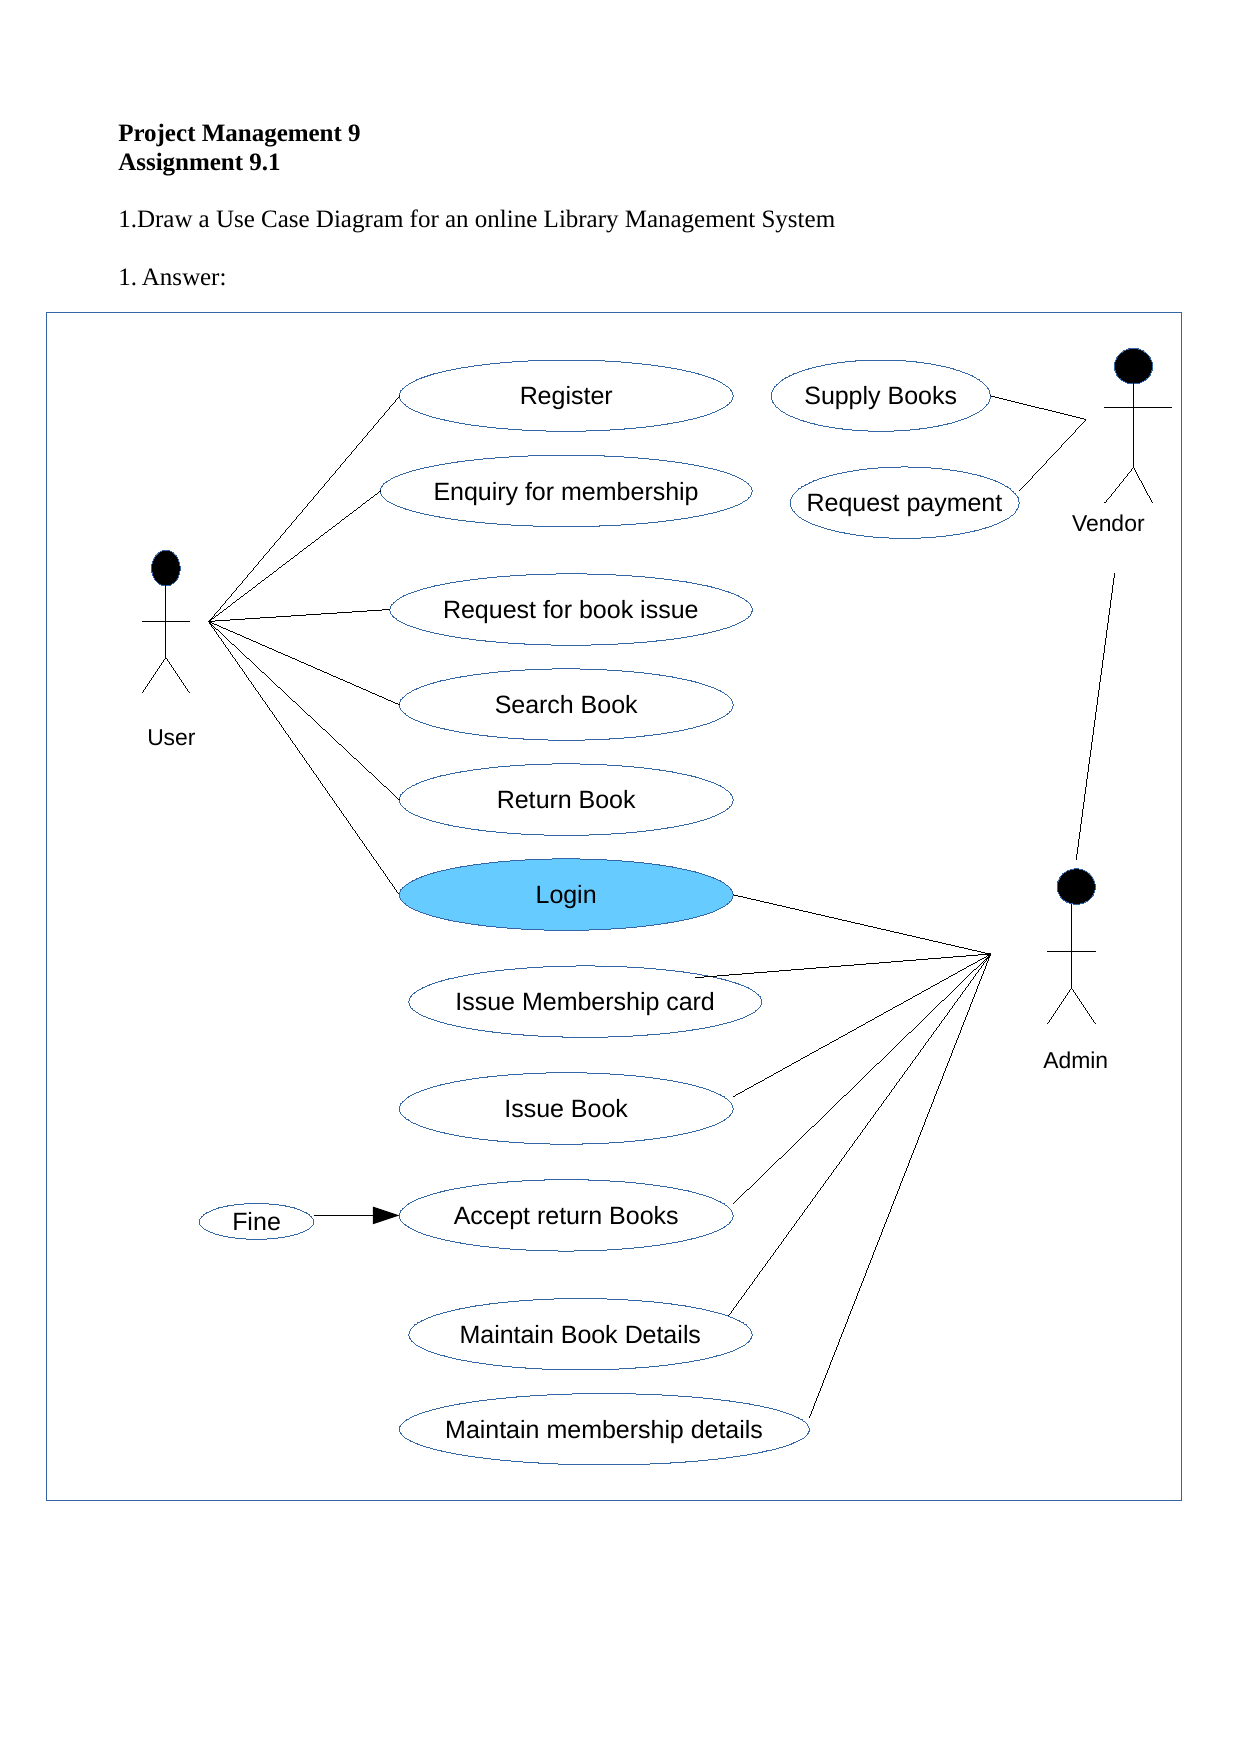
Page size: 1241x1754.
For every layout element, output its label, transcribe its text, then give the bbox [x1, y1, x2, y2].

text 1. Answer: [118, 262, 1122, 291]
text 1.Draw a Use Case Diagram for an online Library Management System [118, 204, 1122, 233]
text Project Management 9 [118, 118, 1122, 147]
text Assignment 9.1 [118, 147, 1122, 176]
